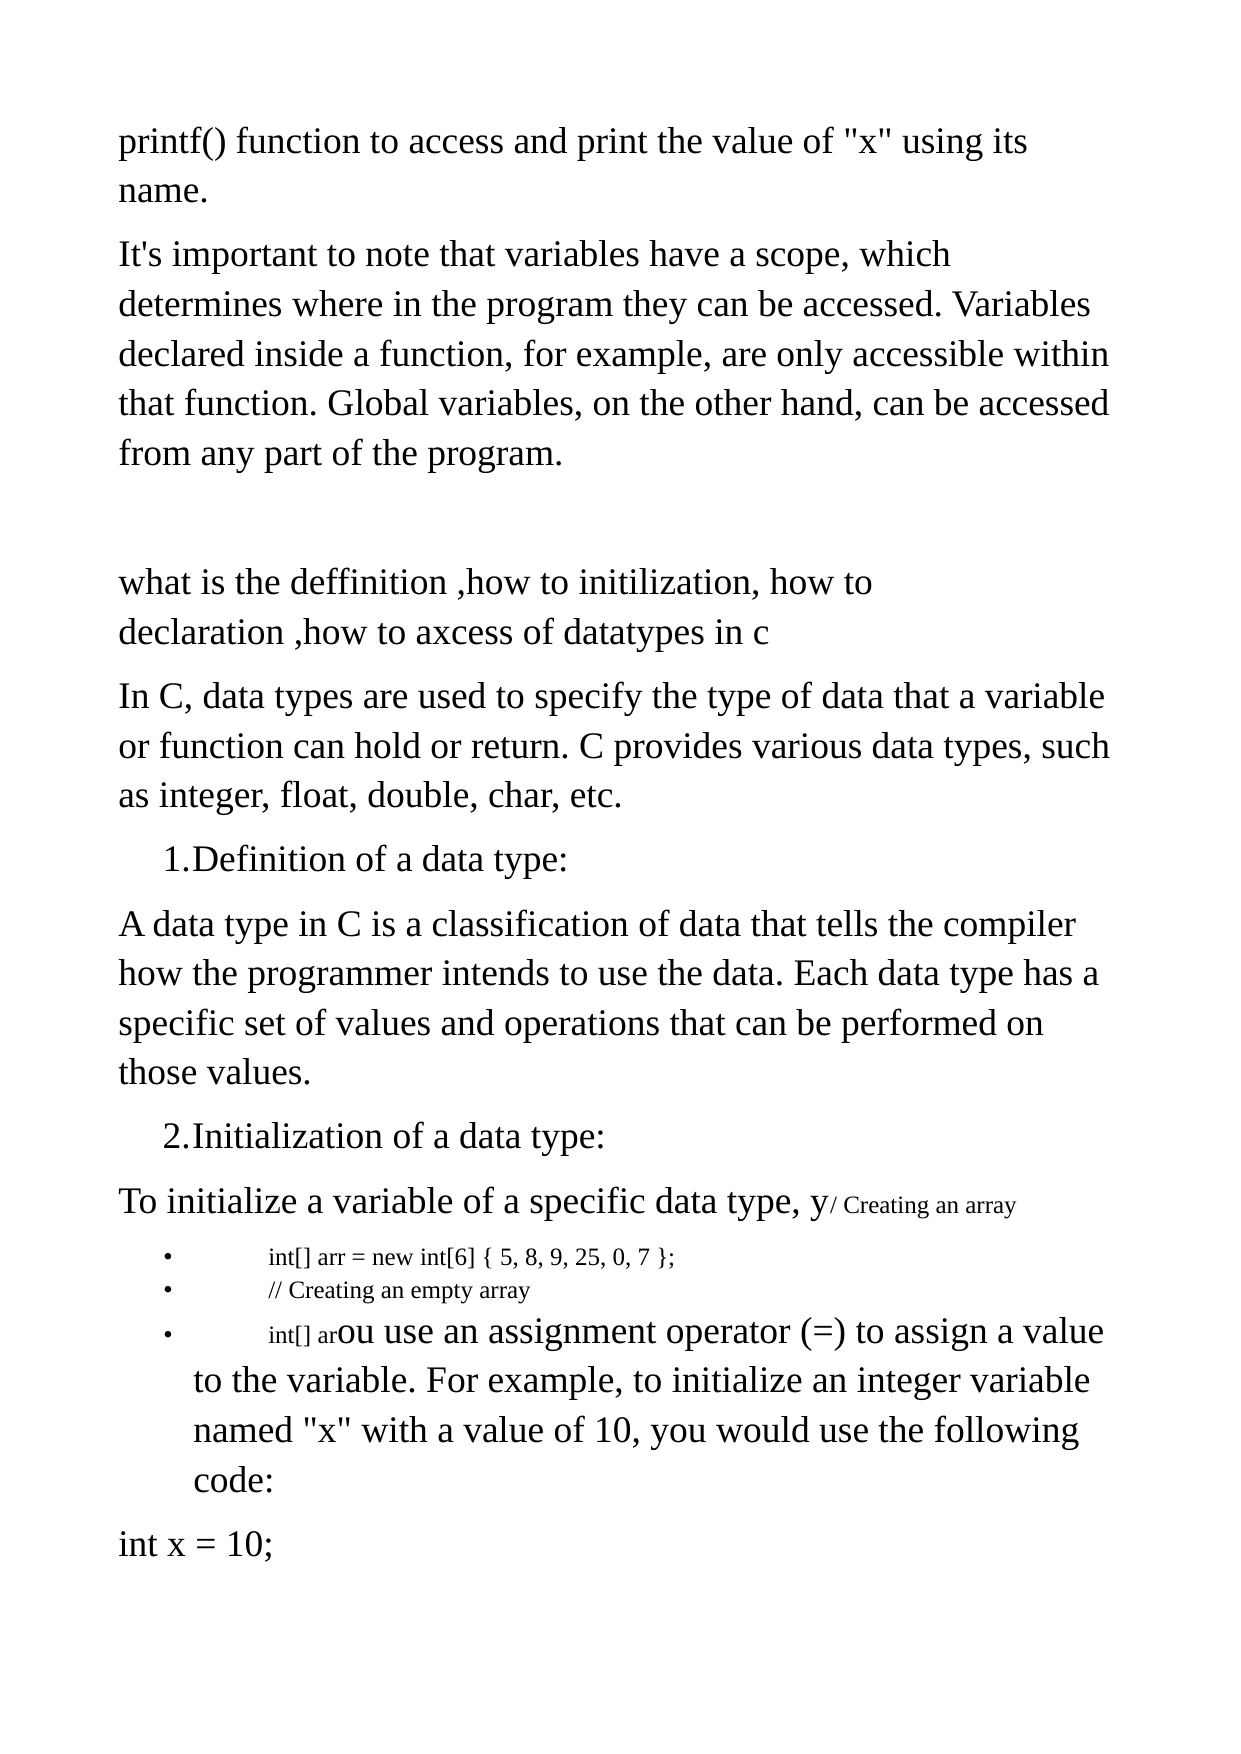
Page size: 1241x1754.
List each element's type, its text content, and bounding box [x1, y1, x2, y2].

list int[] arou use an assignment operator (=) to assign a value to the variable. For example, to initialize an integer variable named "x" with a value of 10, you would use the following code: [164, 1308, 1122, 1500]
text int x = 10; [118, 1521, 1122, 1564]
text In C, data types are used to specify the type of data that a variable or function can hold or return. C provides various data types, such as integer, float, double, char, etc. [118, 673, 1122, 816]
list // Creating an empty array [164, 1275, 1122, 1304]
text A data type in C is a classification of data that tells the compiler how the programmer intends to use the data. Each data type has a specific set of values and operations that can be performed on those values. [118, 901, 1122, 1093]
list Initialization of a data type: [162, 1114, 1122, 1157]
text printf() function to access and print the value of "x" using its name. [118, 118, 1122, 211]
text It's important to note that variables have a scope, which determines where in the program they can be accessed. Variables declared inside a function, for example, are only accessible within that function. Global variables, on the other hand, can be accessed from any part of the program. [118, 232, 1122, 473]
list Definition of a data type: [162, 837, 1122, 880]
list int[] arr = new int[6] { 5, 8, 9, 25, 0, 7 }; [164, 1242, 1122, 1271]
text To initialize a variable of a specific data type, y/ Creating an array [118, 1178, 1122, 1221]
text what is the deffinition ,how to initilization, how to declaration ,how to axcess of datatypes in c [118, 560, 1122, 652]
